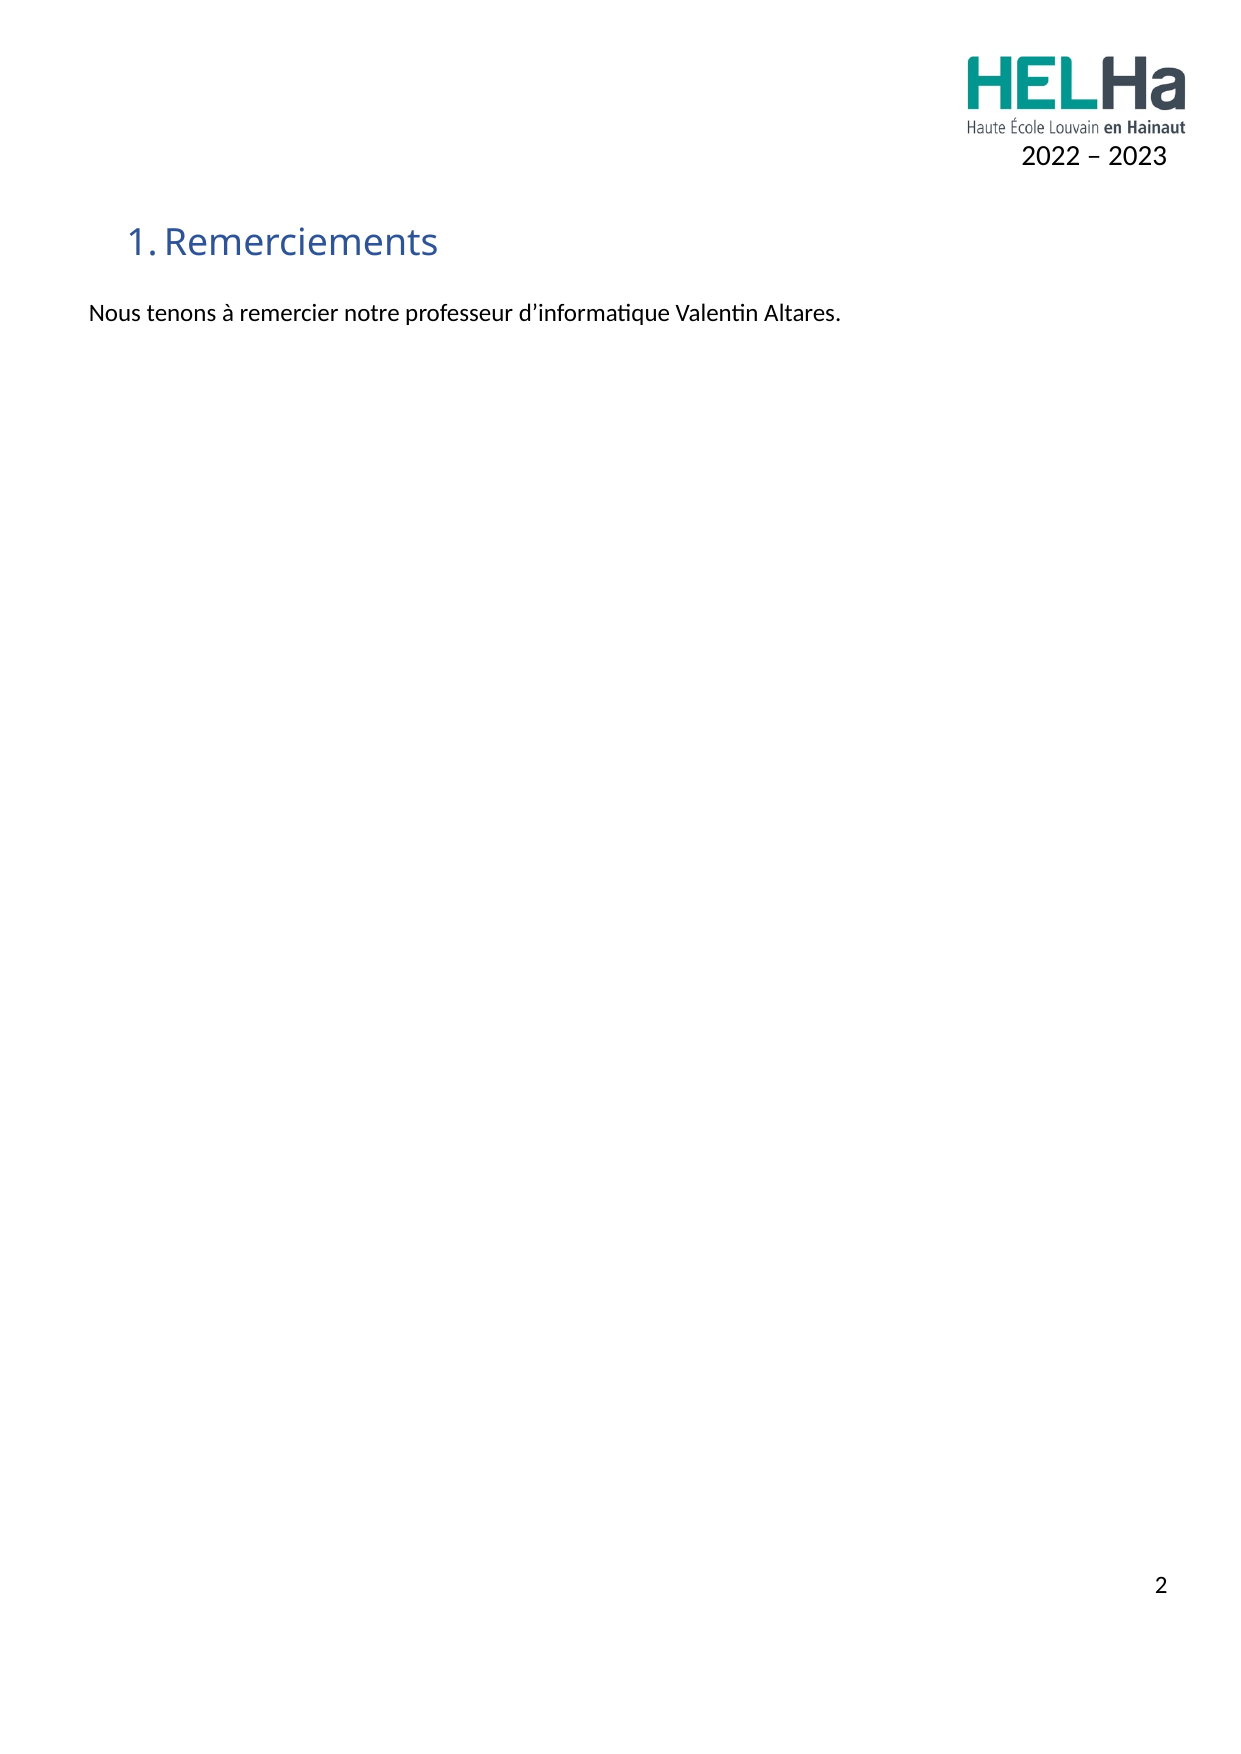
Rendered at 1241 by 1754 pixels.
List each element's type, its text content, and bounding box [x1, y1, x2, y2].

text 2022 – 2023 [88, 137, 1167, 173]
text Nous tenons à remercier notre professeur d’informatique Valentin Altares. [88, 297, 1167, 328]
subtitle Remerciements [126, 216, 1167, 267]
